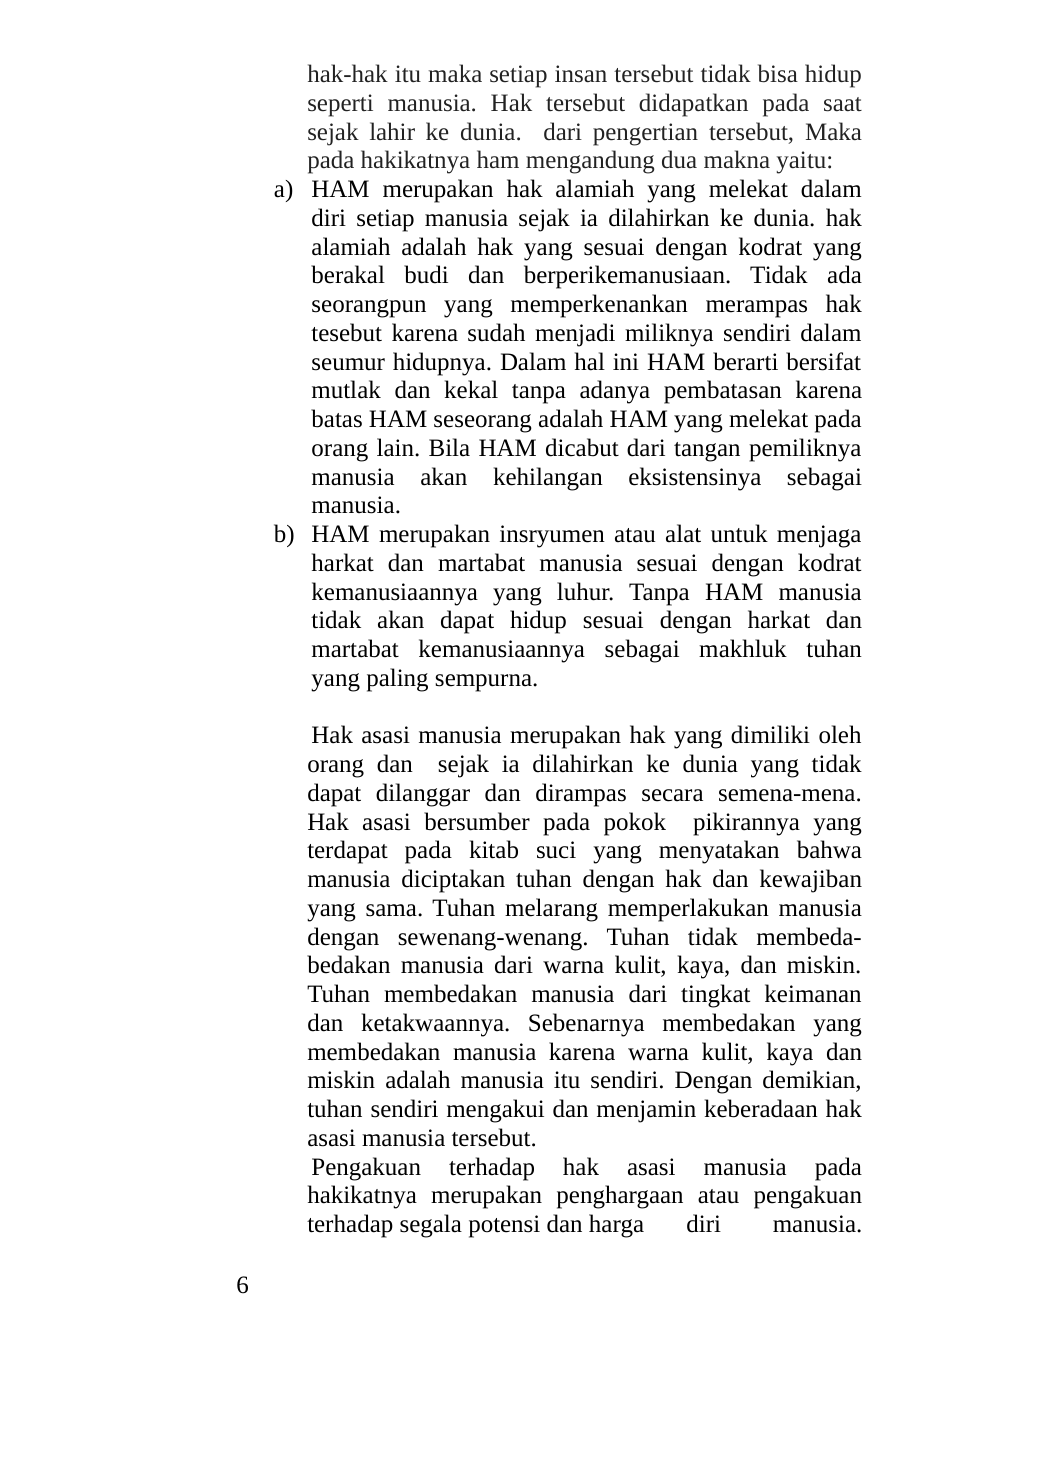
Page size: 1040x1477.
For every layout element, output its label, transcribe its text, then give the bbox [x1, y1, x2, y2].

list HAM merupakan insryumen atau alat untuk menjaga harkat dan martabat manusia sesuai dengan kodrat kemanusiaannya yang luhur. Tanpa HAM manusia tidak akan dapat hidup sesuai dengan harkat dan martabat kemanusiaannya sebagai makhluk tuhan yang paling sempurna. [274, 519, 862, 692]
text hak-hak itu maka setiap insan tersebut tidak bisa hidup seperti manusia. Hak tersebut didapatkan pada saat sejak lahir ke dunia. dari pengertian tersebut, Maka pada hakikatnya ham mengandung dua makna yaitu: [307, 59, 862, 174]
list HAM merupakan hak alamiah yang melekat dalam diri setiap manusia sejak ia dilahirkan ke dunia. hak alamiah adalah hak yang sesuai dengan kodrat yang berakal budi dan berperikemanusiaan. Tidak ada seorangpun yang memperkenankan merampas hak tesebut karena sudah menjadi miliknya sendiri dalam seumur hidupnya. Dalam hal ini HAM berarti bersifat mutlak dan kekal tanpa adanya pembatasan karena batas HAM seseorang adalah HAM yang melekat pada orang lain. Bila HAM dicabut dari tangan pemiliknya manusia akan kehilangan eksistensinya sebagai manusia. [274, 174, 862, 519]
text Hak asasi manusia merupakan hak yang dimiliki oleh orang dan sejak ia dilahirkan ke dunia yang tidak dapat dilanggar dan dirampas secara semena-mena. Hak asasi bersumber pada pokok pikirannya yang terdapat pada kitab suci yang menyatakan bahwa manusia diciptakan tuhan dengan hak dan kewajiban yang sama. Tuhan melarang memperlakukan manusia dengan sewenang-wenang. Tuhan tidak membeda-bedakan manusia dari warna kulit, kaya, dan miskin. Tuhan membedakan manusia dari tingkat keimanan dan ketakwaannya. Sebenarnya membedakan yang membedakan manusia karena warna kulit, kaya dan miskin adalah manusia itu sendiri. Dengan demikian, tuhan sendiri mengakui dan menjamin keberadaan hak asasi manusia tersebut. [307, 720, 862, 1152]
text Pengakuan terhadap hak asasi manusia pada hakikatnya merupakan penghargaan atau pengakuan terhadap segala potensi dan harga diri manusia. [307, 1152, 862, 1238]
